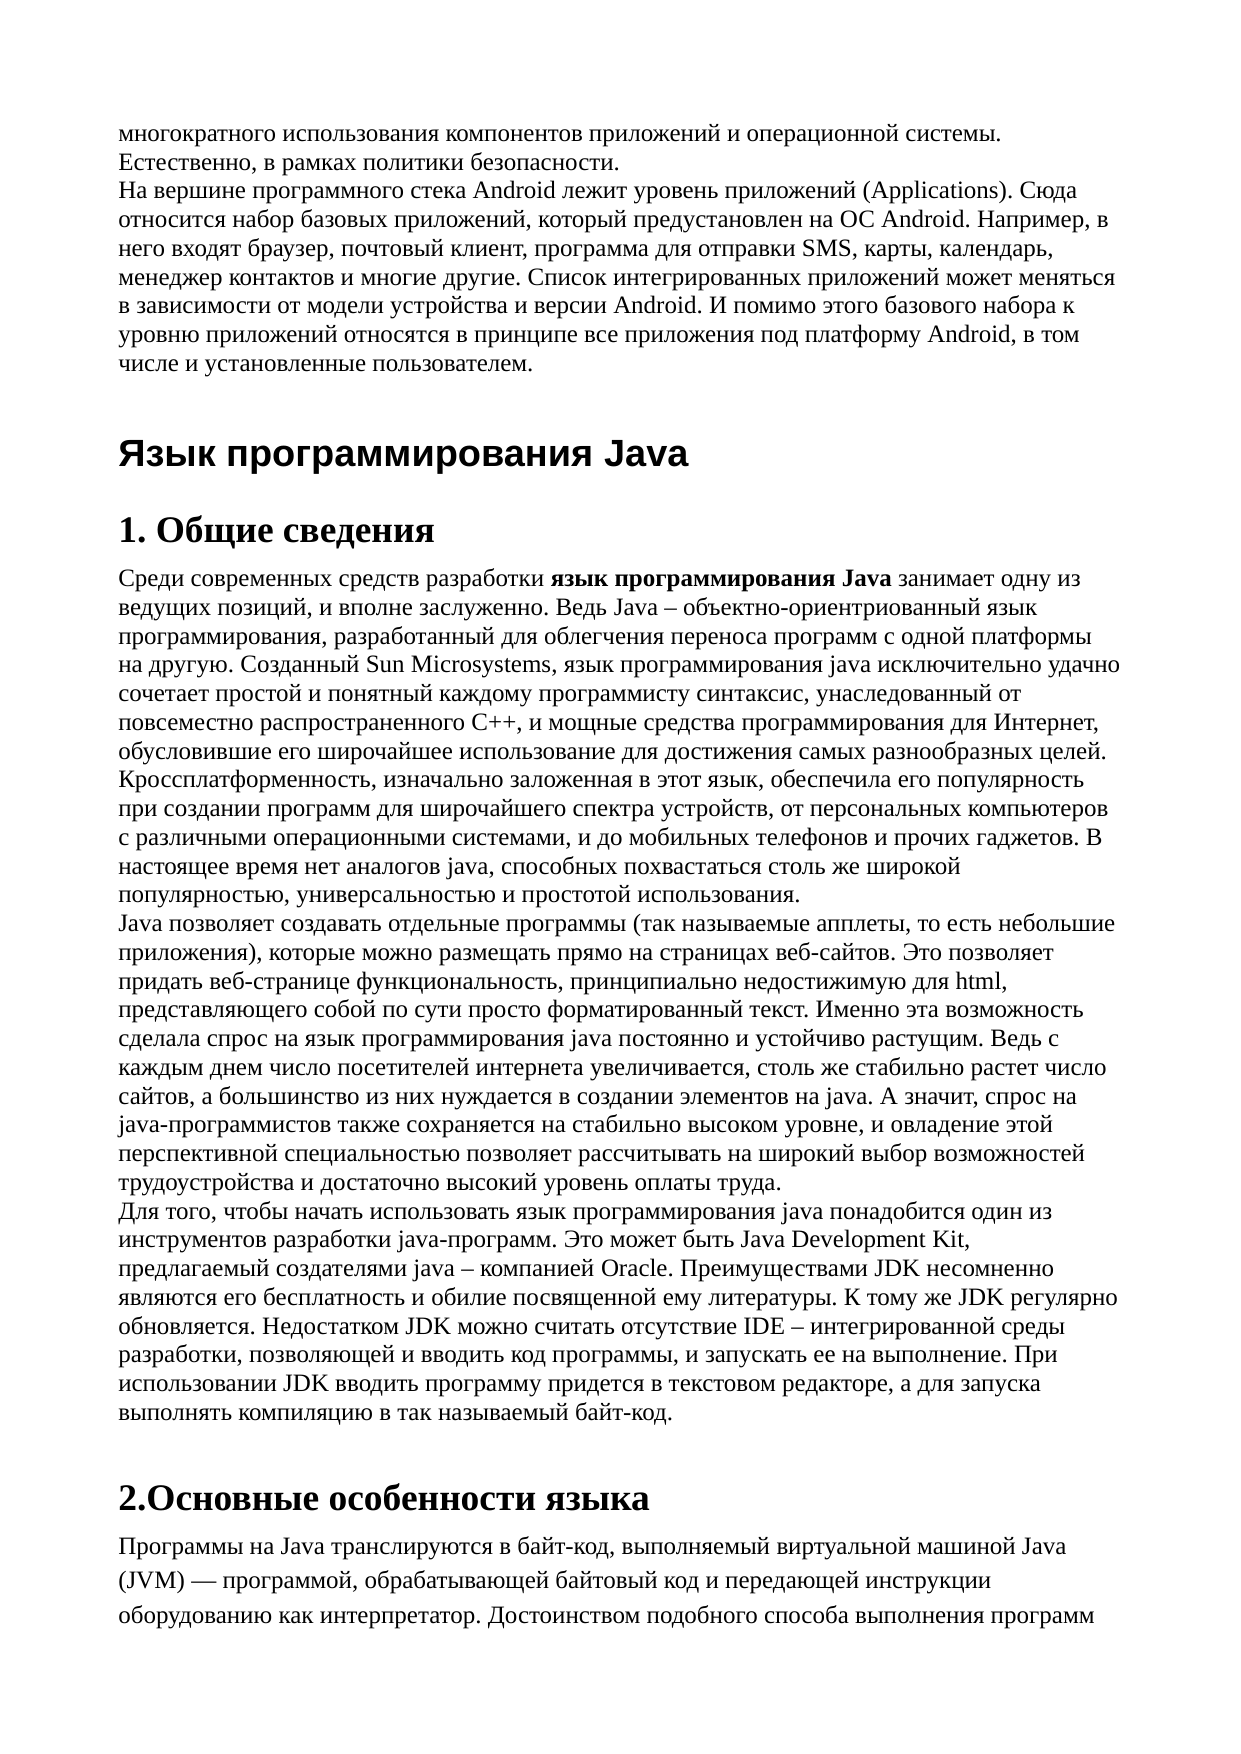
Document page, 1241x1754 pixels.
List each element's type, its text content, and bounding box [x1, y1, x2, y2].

subtitle 1. Общие сведения [118, 508, 1122, 551]
text Для того, чтобы начать использовать язык программирования java понадобится один из инструментов разработки java-программ. Это может быть Java Development Kit, предлагаемый создателями java – компанией Oracle. Преимуществами JDK несомненно являются его бесплатность и обилие посвященной ему литературы. К тому же JDK регулярно обновляется. Недостатком JDK можно считать отсутствие IDE – интегрированной среды разработки, позволяющей и вводить код программы, и запускать ее на выполнение. При использовании JDK вводить программу придется в текстовом редакторе, а для запуска выполнять компиляцию в так называемый байт-код. [118, 1196, 1122, 1426]
text Программы на Java транслируются в байт-код, выполняемый виртуальной машиной Java (JVM) — программой, обрабатывающей байтовый код и передающей инструкции оборудованию как интерпретатор. Достоинством подобного способа выполнения программ [118, 1531, 1122, 1629]
subtitle Язык программирования Java [118, 431, 1122, 474]
subtitle 2.Основные особенности языка [118, 1475, 1122, 1518]
text Java позволяет создавать отдельные программы (так называемые апплеты, то есть небольшие приложения), которые можно размещать прямо на страницах веб-сайтов. Это позволяет придать веб-странице функциональность, принципиально недостижимую для html, представляющего собой по сути просто форматированный текст. Именно эта возможность сделала спрос на язык программирования java постоянно и устойчиво растущим. Ведь с каждым днем число посетителей интернета увеличивается, столь же стабильно растет число сайтов, а большинство из них нуждается в создании элементов на java. А значит, спрос на java-программистов также сохраняется на стабильно высоком уровне, и овладение этой перспективной специальностью позволяет рассчитывать на широкий выбор возможностей трудоустройства и достаточно высокий уровень оплаты труда. [118, 908, 1122, 1196]
text Среди современных средств разработки язык программирования Java занимает одну из ведущих позиций, и вполне заслуженно. Ведь Java – объектно-ориентриованный язык программирования, разработанный для облегчения переноса программ с одной платформы на другую. Созданный Sun Microsystems, язык программирования java исключительно удачно сочетает простой и понятный каждому программисту синтаксис, унаследованный от повсеместно распространенного С++, и мощные средства программирования для Интернет, обусловившие его широчайшее использование для достижения самых разнообразных целей. Кроссплатформенность, изначально заложенная в этот язык, обеспечила его популярность при создании программ для широчайшего спектра устройств, от персональных компьютеров с различными операционными системами, и до мобильных телефонов и прочих гаджетов. В настоящее время нет аналогов java, способных похвастаться столь же широкой популярностью, универсальностью и простотой использования. [118, 563, 1122, 908]
text многократного использования компонентов приложений и операционной системы. Естественно, в рамках политики безопасности. [118, 118, 1122, 176]
text На вершине программного стека Android лежит уровень приложений (Applications). Сюда относится набор базовых приложений, который предустановлен на ОС Android. Например, в него входят браузер, почтовый клиент, программа для отправки SMS, карты, календарь, менеджер контактов и многие другие. Список интегрированных приложений может меняться в зависимости от модели устройства и версии Android. И помимо этого базового набора к уровню приложений относятся в принципе все приложения под платформу Android, в том числе и установленные пользователем. [118, 176, 1122, 377]
